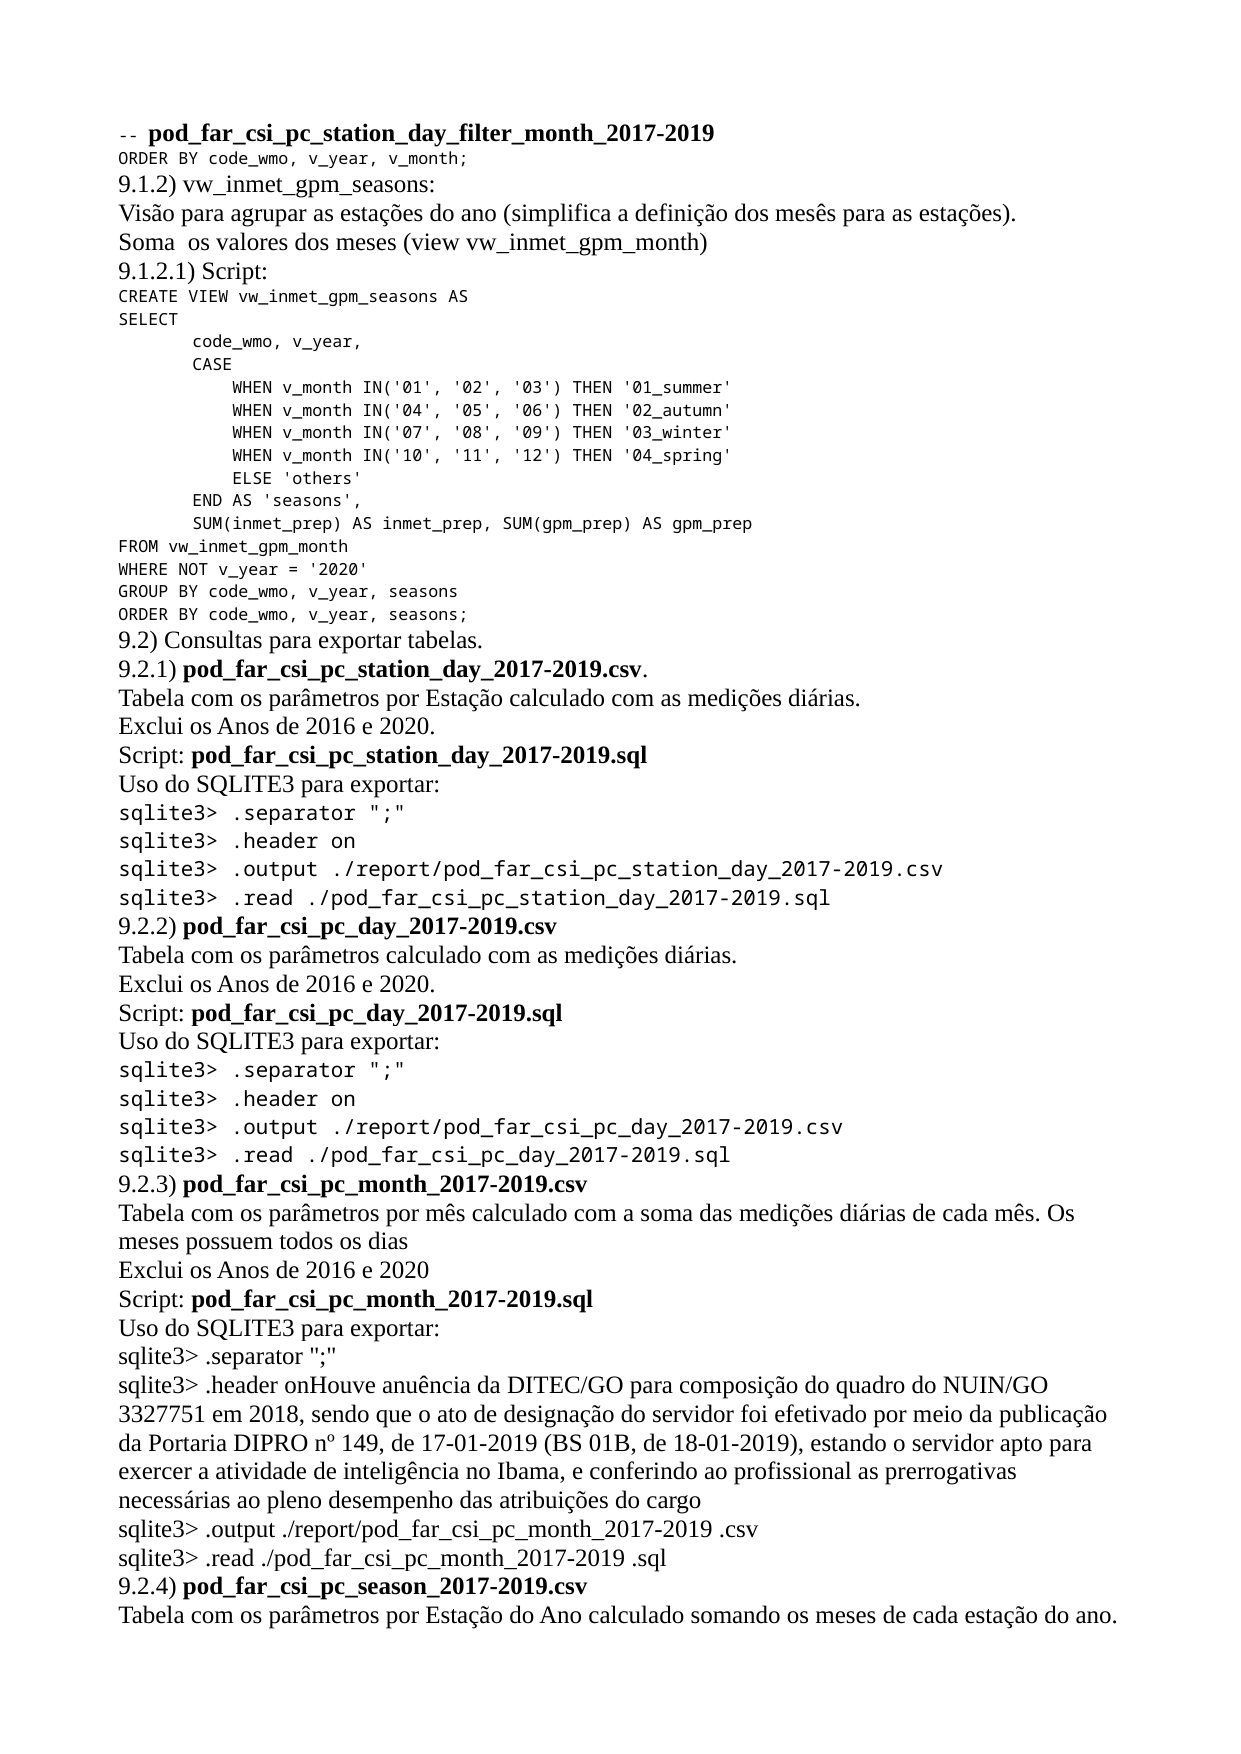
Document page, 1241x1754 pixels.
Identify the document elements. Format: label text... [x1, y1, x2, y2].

text -- pod_far_csi_pc_station_day_filter_month_2017-2019 [118, 118, 1122, 147]
text sqlite3> .separator ";" [118, 1055, 1122, 1084]
text END AS 'seasons', [118, 489, 1122, 512]
text 9.2) Consultas para exportar tabelas. [118, 625, 1122, 654]
text sqlite3> .read ./pod_far_csi_pc_station_day_2017-2019.sql [118, 883, 1122, 911]
text Script: pod_far_csi_pc_month_2017-2019.sql [118, 1284, 1122, 1313]
text Tabela com os parâmetros por mês calculado com a soma das medições diárias de cada mês. Os meses possuem todos os dias [118, 1198, 1122, 1255]
text SUM(inmet_prep) AS inmet_prep, SUM(gpm_prep) AS gpm_prep [118, 512, 1122, 534]
text sqlite3> .separator ";" [118, 798, 1122, 826]
text ORDER BY code_wmo, v_year, seasons; [118, 602, 1122, 625]
text WHEN v_month IN('10', '11', '12') THEN '04_spring' [118, 443, 1122, 466]
text Soma os valores dos meses (view vw_inmet_gpm_month) [118, 227, 1122, 256]
text Visão para agrupar as estações do ano (simplifica a definição dos mesês para as estações). [118, 198, 1122, 227]
text 9.2.2) pod_far_csi_pc_day_2017-2019.csv [118, 911, 1122, 940]
text Tabela com os parâmetros por Estação do Ano calculado somando os meses de cada estação do ano. [118, 1600, 1122, 1629]
text 9.1.2) vw_inmet_gpm_seasons: [118, 169, 1122, 198]
text sqlite3> .read ./pod_far_csi_pc_month_2017-2019 .sql [118, 1543, 1122, 1571]
text WHEN v_month IN('01', '02', '03') THEN '01_summer' [118, 375, 1122, 398]
text WHEN v_month IN('04', '05', '06') THEN '02_autumn' [118, 398, 1122, 421]
text WHERE NOT v_year = '2020' [118, 557, 1122, 580]
text Exclui os Anos de 2016 e 2020 [118, 1255, 1122, 1284]
text sqlite3> .header onHouve anuência da DITEC/GO para composição do quadro do NUIN/GO 3327751 em 2018, sendo que o ato de designação do servidor foi efetivado por meio da publicação da Portaria DIPRO nº 149, de 17-01-2019 (BS 01B, de 18-01-2019), estando o servidor apto para exercer a atividade de inteligência no Ibama, e conferindo ao profissional as prerrogativas necessárias ao pleno desempenho das atribuições do cargo [118, 1370, 1122, 1514]
text sqlite3> .header on [118, 826, 1122, 854]
text Script: pod_far_csi_pc_station_day_2017-2019.sql [118, 740, 1122, 769]
text sqlite3> .header on [118, 1084, 1122, 1112]
text CASE [118, 353, 1122, 375]
text SELECT [118, 307, 1122, 330]
text 9.1.2.1) Script: [118, 256, 1122, 284]
text Uso do SQLITE3 para exportar: [118, 1313, 1122, 1341]
text 9.2.1) pod_far_csi_pc_station_day_2017-2019.csv. [118, 654, 1122, 683]
text ELSE 'others' [118, 466, 1122, 489]
text sqlite3> .output ./report/pod_far_csi_pc_station_day_2017-2019.csv [118, 854, 1122, 883]
text Script: pod_far_csi_pc_day_2017-2019.sql [118, 998, 1122, 1026]
text CREATE VIEW vw_inmet_gpm_seasons AS [118, 284, 1122, 307]
text sqlite3> .read ./pod_far_csi_pc_day_2017-2019.sql [118, 1141, 1122, 1169]
text Uso do SQLITE3 para exportar: [118, 1026, 1122, 1055]
text sqlite3> .output ./report/pod_far_csi_pc_month_2017-2019 .csv [118, 1514, 1122, 1543]
text Exclui os Anos de 2016 e 2020. [118, 969, 1122, 998]
text code_wmo, v_year, [118, 330, 1122, 353]
text GROUP BY code_wmo, v_year, seasons [118, 580, 1122, 602]
text FROM vw_inmet_gpm_month [118, 534, 1122, 557]
text Exclui os Anos de 2016 e 2020. [118, 711, 1122, 740]
text Tabela com os parâmetros por Estação calculado com as medições diárias. [118, 683, 1122, 711]
text WHEN v_month IN('07', '08', '09') THEN '03_winter' [118, 421, 1122, 443]
text Tabela com os parâmetros calculado com as medições diárias. [118, 940, 1122, 969]
text ORDER BY code_wmo, v_year, v_month; [118, 147, 1122, 169]
text 9.2.3) pod_far_csi_pc_month_2017-2019.csv [118, 1169, 1122, 1198]
text Uso do SQLITE3 para exportar: [118, 769, 1122, 798]
text sqlite3> .output ./report/pod_far_csi_pc_day_2017-2019.csv [118, 1112, 1122, 1141]
text sqlite3> .separator ";" [118, 1341, 1122, 1370]
text 9.2.4) pod_far_csi_pc_season_2017-2019.csv [118, 1571, 1122, 1600]
